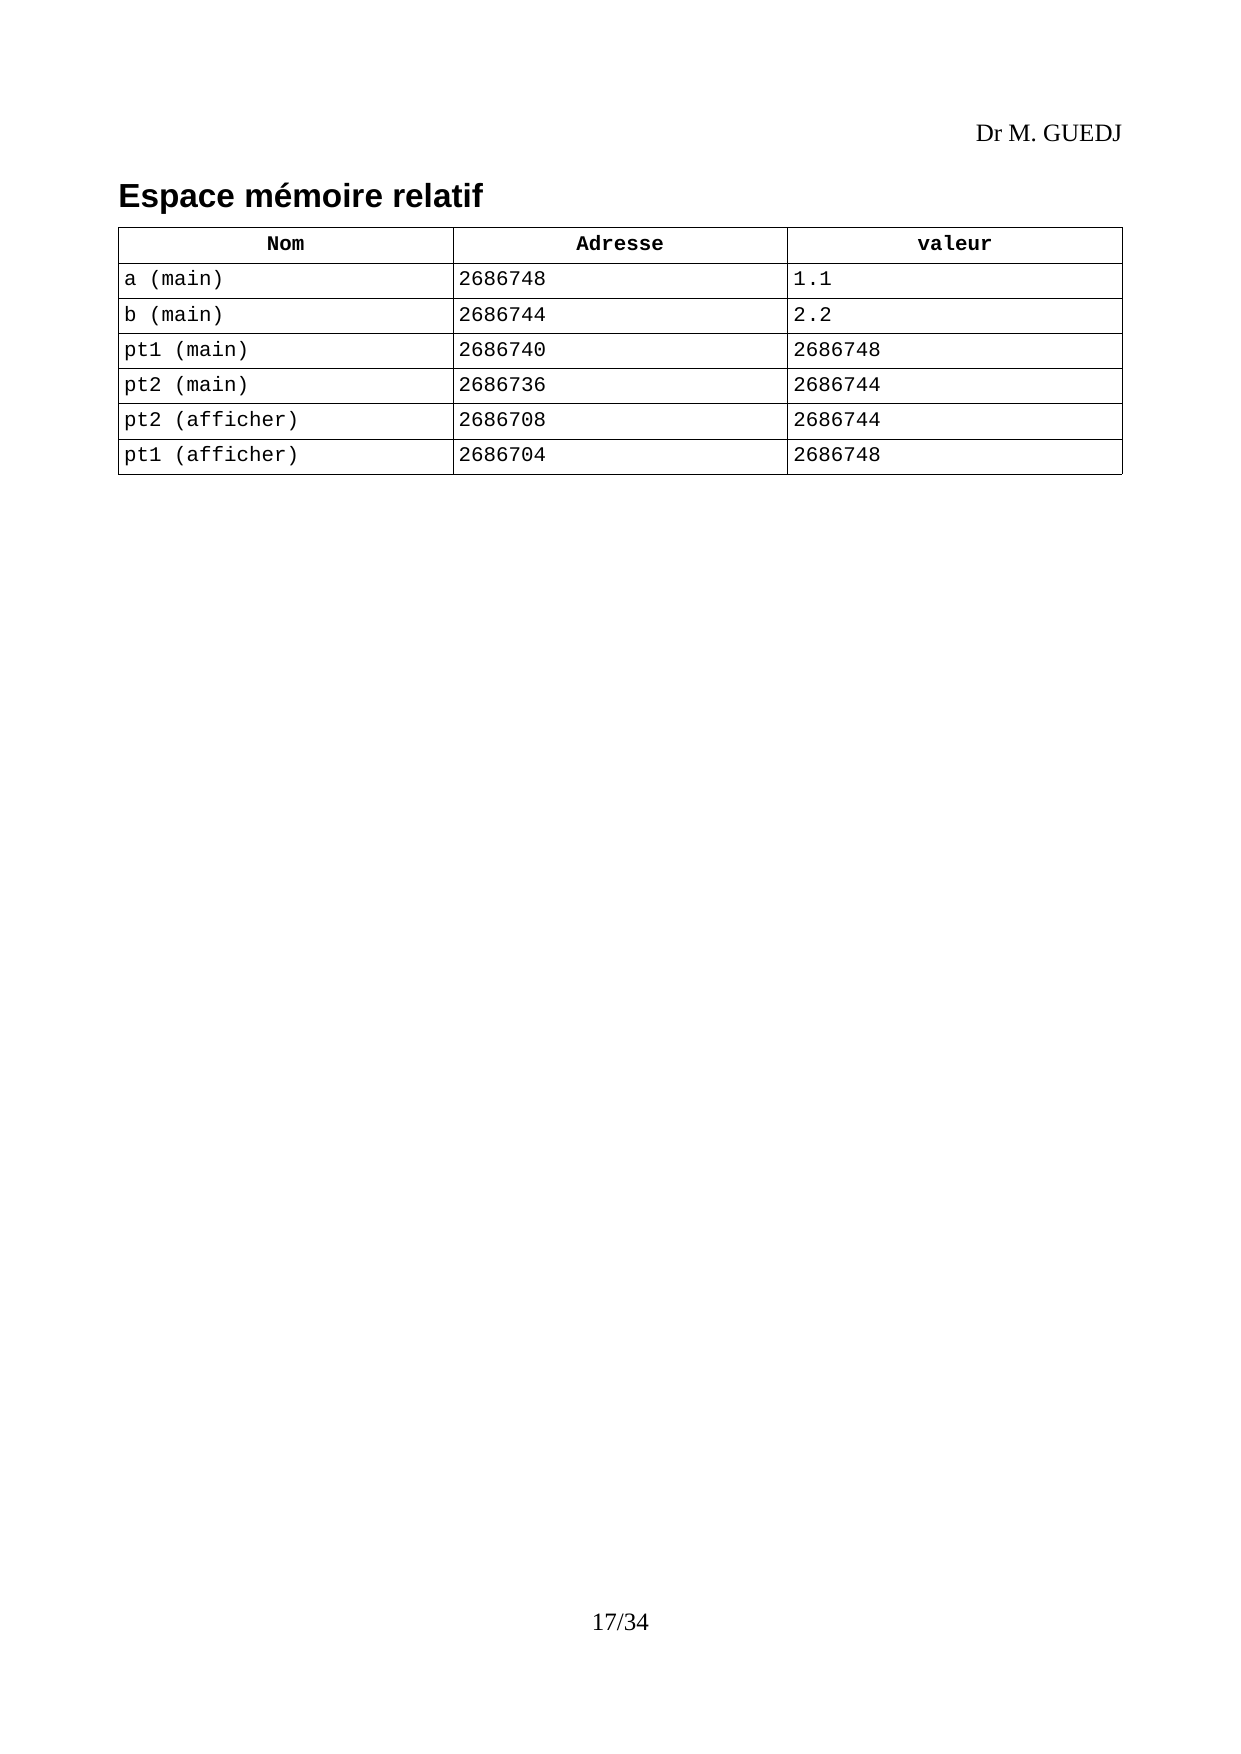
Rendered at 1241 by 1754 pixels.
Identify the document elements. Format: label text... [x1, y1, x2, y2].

table_cell 2686748 [788, 334, 1122, 368]
table_cell 1 .1 [788, 264, 1122, 298]
table_cell 2 .2 [788, 299, 1122, 333]
table_cell 2686740 [454, 334, 787, 368]
table_cell 2686736 [454, 369, 787, 403]
table_header Adresse [454, 228, 787, 262]
table_cell pt2 (afficher) [119, 404, 453, 438]
table_header Nom [119, 228, 453, 262]
table_cell 2686748 [454, 264, 787, 298]
table_cell 2686748 [788, 440, 1122, 474]
table_header valeur [788, 228, 1122, 262]
table_cell 2686704 [454, 440, 787, 474]
table_cell 2686744 [788, 404, 1122, 438]
table_cell 2686708 [454, 404, 787, 438]
table_cell pt2 (main) [119, 369, 453, 403]
subtitle Espace mémoire relatif [118, 176, 1122, 215]
table_cell pt1 (main) [119, 334, 453, 368]
table_cell 2686744 [788, 369, 1122, 403]
table_cell b (main) [119, 299, 453, 333]
table_cell pt1 (afficher) [119, 440, 453, 474]
table_cell a (main) [119, 264, 453, 298]
table_cell 2686744 [454, 299, 787, 333]
